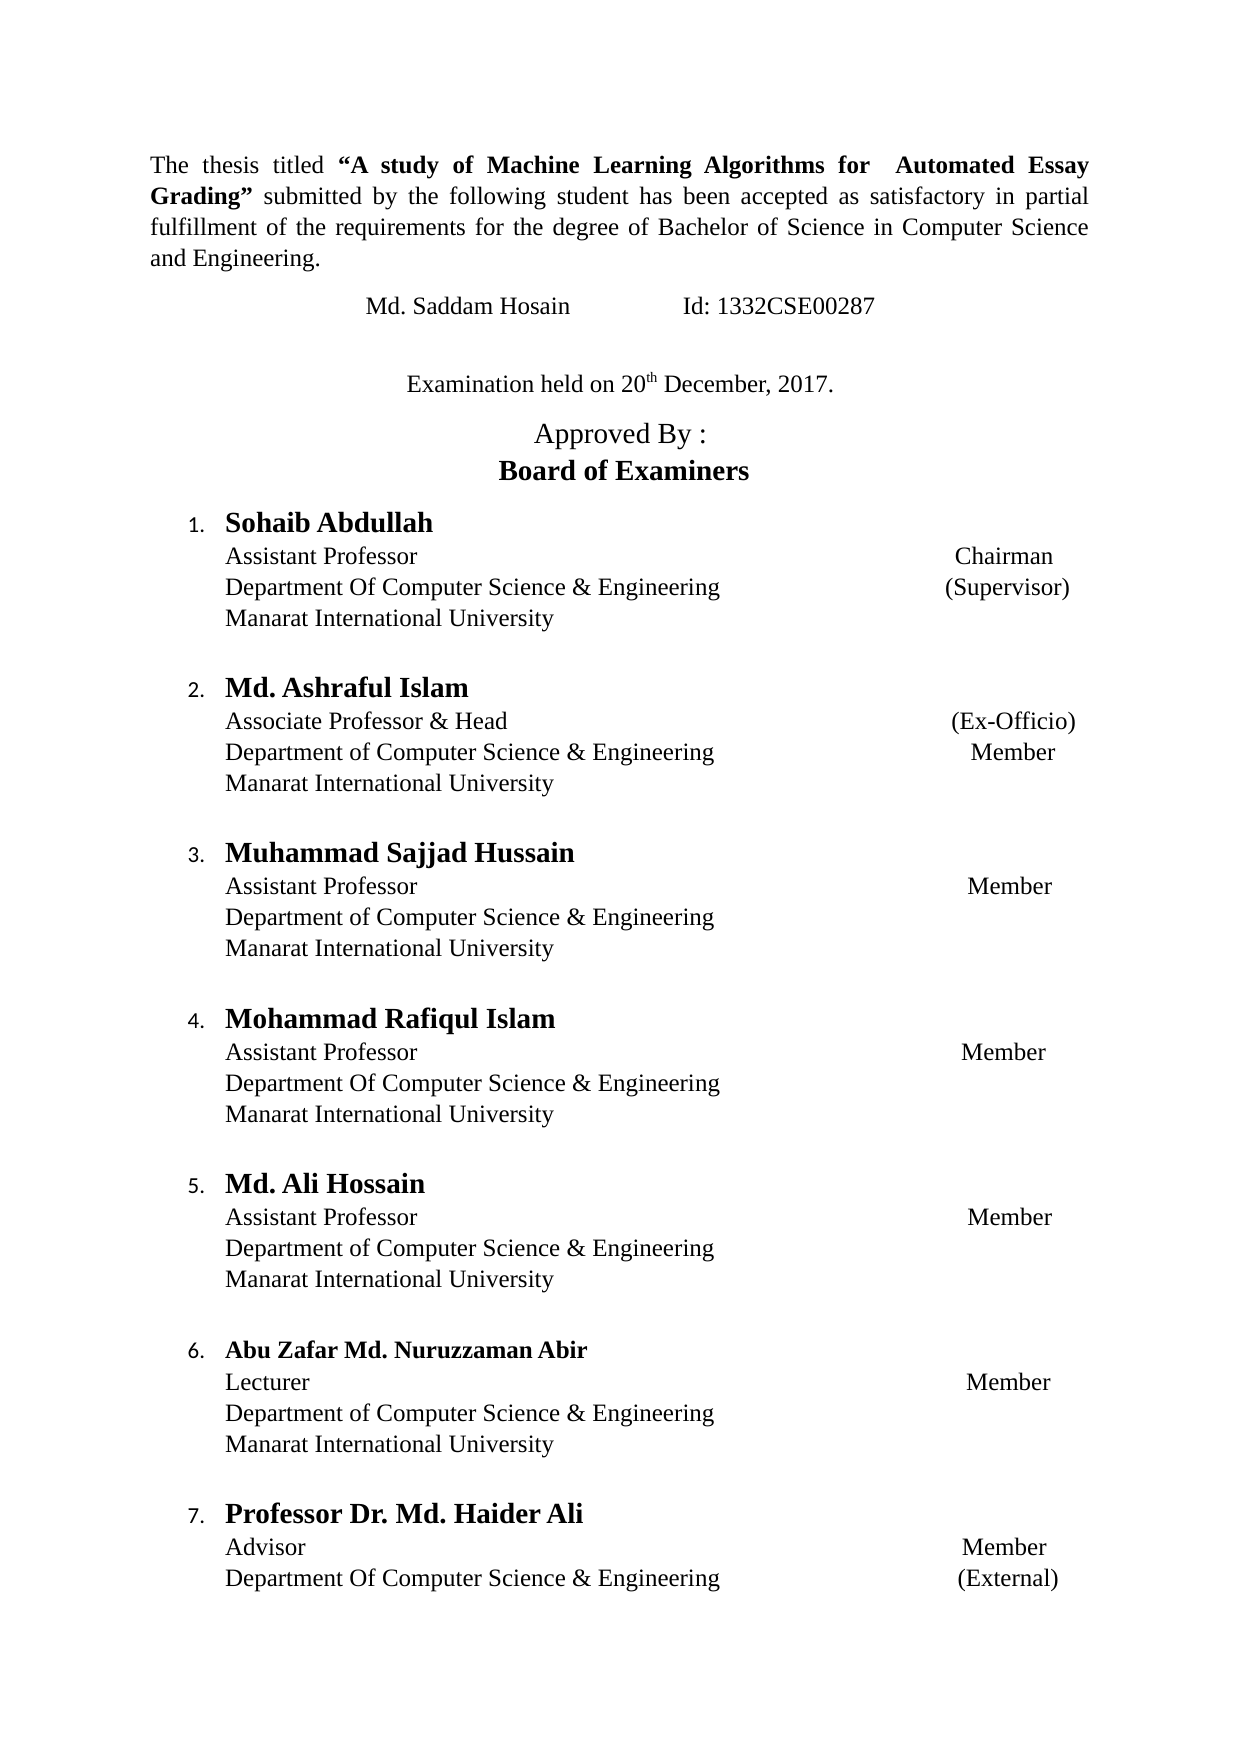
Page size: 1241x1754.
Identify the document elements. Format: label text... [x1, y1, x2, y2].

text The thesis titled “A study of Machine Learning Algorithms for Automated Essay Grading” submitted by the following student has been accepted as satisfactory in partial fulfillment of the requirements for the degree of Bachelor of Science in Computer Science and Engineering. [150, 150, 1090, 272]
list Md. Ali Hossain Assistant Professor Member Department of Computer Science & Engineering Manarat International University [187, 1166, 1090, 1292]
text Approved By : Board of Examiners [150, 416, 1090, 486]
list Professor Dr. Md. Haider Ali Advisor Member Department Of Computer Science & Engineering (External) [187, 1496, 1090, 1592]
list Md. Ashraful Islam Associate Professor & Head (Ex-Officio) Department of Computer Science & Engineering Member Manarat International University [187, 671, 1090, 797]
text Examination held on 20th December, 2017. [150, 369, 1090, 397]
text Md. Saddam Hosain Id: 1332CSE00287 [150, 291, 1090, 350]
list Muhammad Sajjad Hussain Assistant Professor Member Department of Computer Science & Engineering Manarat International University [187, 836, 1090, 962]
list Mohammad Rafiqul Islam Assistant Professor Member Department Of Computer Science & Engineering Manarat International University [187, 1001, 1090, 1127]
list Abu Zafar Md. Nuruzzaman Abir Lecturer Member Department of Computer Science & Engineering Manarat International University [187, 1331, 1090, 1458]
list Sohaib Abdullah Assistant Professor Chairman Department Of Computer Science & Engineering (Supervisor) Manarat International University [187, 505, 1090, 632]
